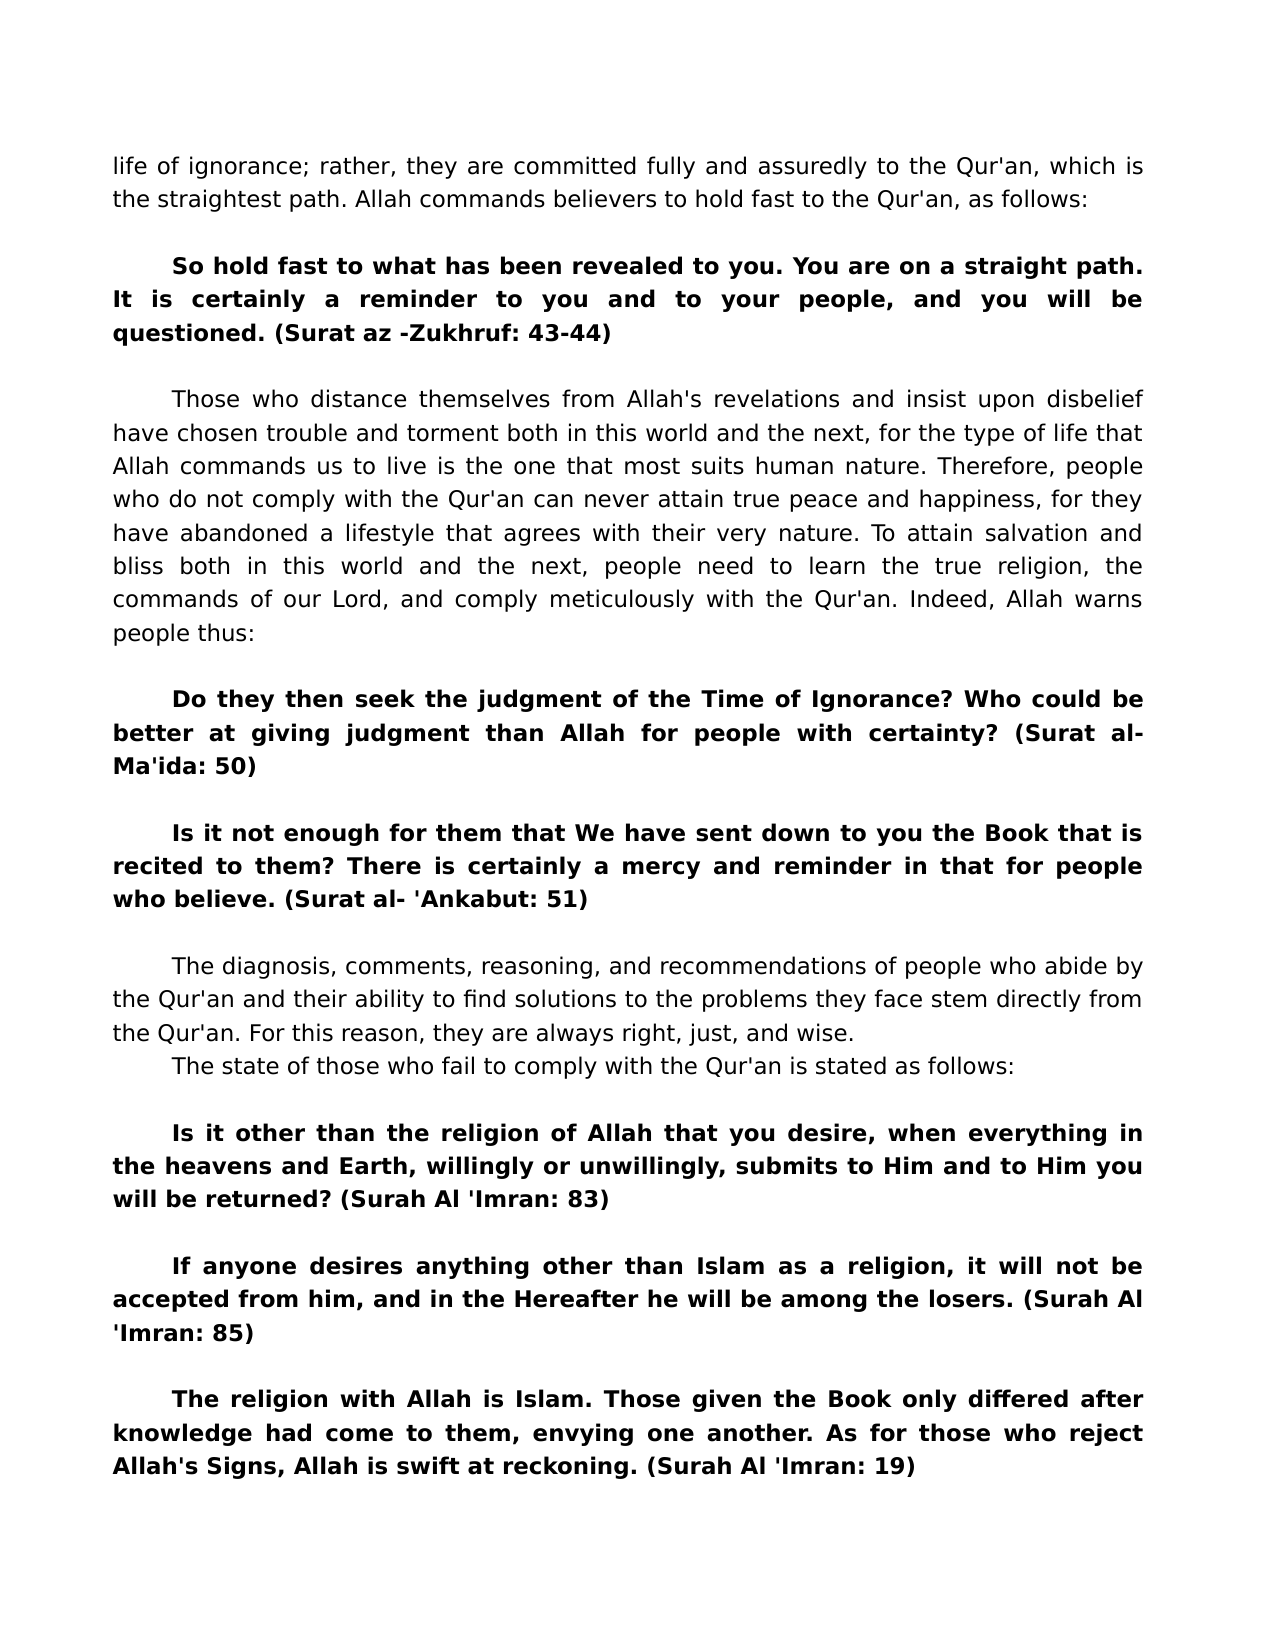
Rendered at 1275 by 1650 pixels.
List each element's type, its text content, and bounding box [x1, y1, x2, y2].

text If anyone desires anything other than Islam as a religion, it will not be accepted from him, and in the Hereafter he will be among the losers. (Surah Al 'Imran: 85) [112, 1248, 1145, 1348]
text Do they then seek the judgment of the Time of Ignorance? Who could be better at giving judgment than Allah for people with certainty? (Surat al-Ma'ida: 50) [112, 681, 1145, 781]
text The religion with Allah is Islam. Those given the Book only differed after knowledge had come to them, envying one another. As for those who reject Allah's Signs, Allah is swift at reckoning. (Surah Al 'Imran: 19) [112, 1381, 1145, 1481]
text life of ignorance; rather, they are committed fully and assuredly to the Qur'an, which is the straightest path. Allah commands believers to hold fast to the Qur'an, as follows: [112, 148, 1145, 214]
text Is it other than the religion of Allah that you desire, when everything in the heavens and Earth, willingly or unwillingly, submits to Him and to Him you will be returned? (Surah Al 'Imran: 83) [112, 1114, 1145, 1214]
text The state of those who fail to comply with the Qur'an is stated as follows: [112, 1048, 1145, 1081]
text The diagnosis, comments, reasoning, and recommendations of people who abide by the Qur'an and their ability to find solutions to the problems they face stem directly from the Qur'an. For this reason, they are always right, just, and wise. [112, 948, 1145, 1048]
text Is it not enough for them that We have sent down to you the Book that is recited to them? There is certainly a mercy and reminder in that for people who believe. (Surat al- 'Ankabut: 51) [112, 814, 1145, 914]
text So hold fast to what has been revealed to you. You are on a straight path. It is certainly a reminder to you and to your people, and you will be questioned. (Surat az -Zukhruf: 43-44) [112, 248, 1145, 348]
text Those who distance themselves from Allah's revelations and insist upon disbelief have chosen trouble and torment both in this world and the next, for the type of life that Allah commands us to live is the one that most suits human nature. Therefore, people who do not comply with the Qur'an can never attain true peace and happiness, for they have abandoned a lifestyle that agrees with their very nature. To attain salvation and bliss both in this world and the next, people need to learn the true religion, the commands of our Lord, and comply meticulously with the Qur'an. Indeed, Allah warns people thus: [112, 381, 1145, 648]
